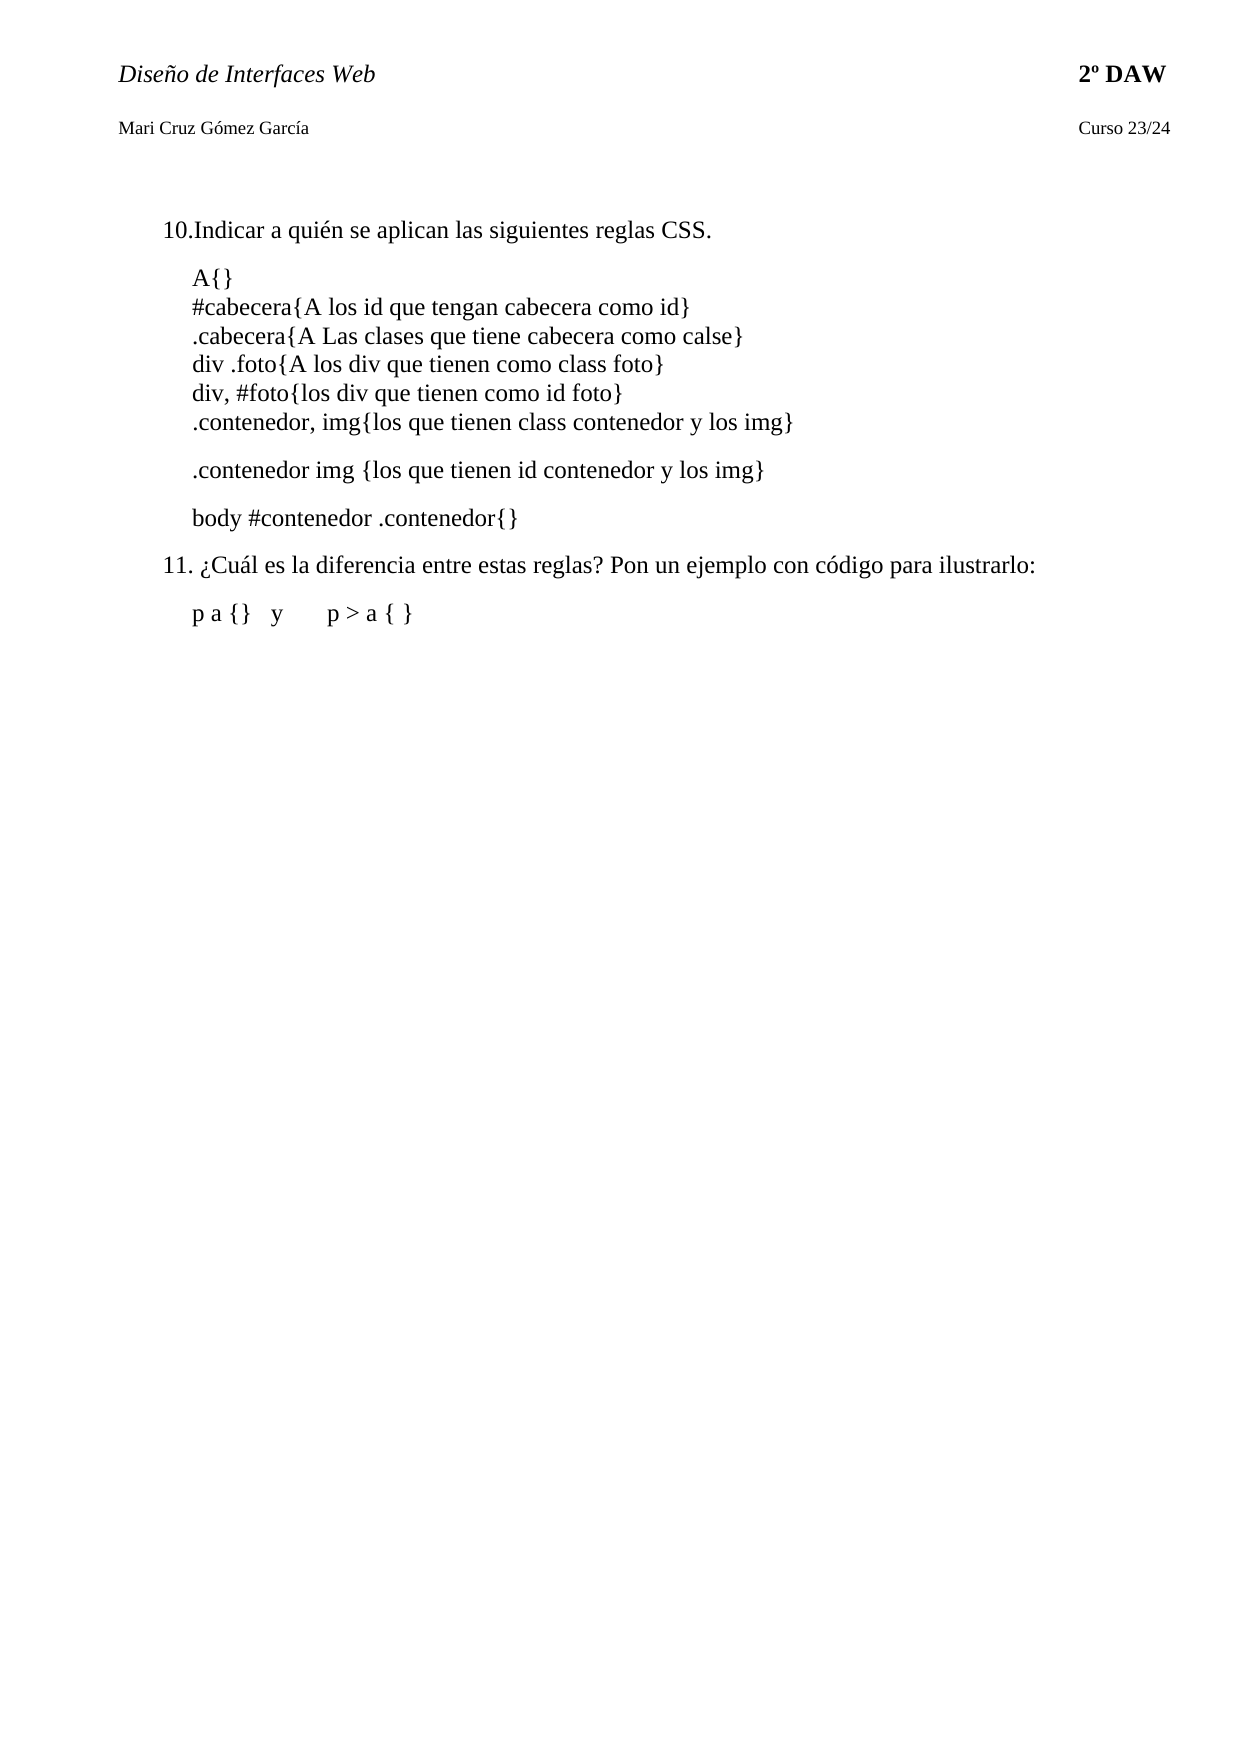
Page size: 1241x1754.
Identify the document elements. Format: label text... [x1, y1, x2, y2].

list body #contenedor .contenedor{} [162, 503, 1181, 531]
list A{} [162, 263, 1181, 292]
list p a {} y p > a { } [162, 598, 1181, 627]
list ¿Cuál es la diferencia entre estas reglas? Pon un ejemplo con código para ilustrarlo: [162, 550, 1181, 579]
list .contenedor, img{los que tienen class contenedor y los img} [162, 407, 1181, 436]
list .contenedor img {los que tienen id contenedor y los img} [162, 455, 1181, 483]
list #cabecera{A los id que tengan cabecera como id} [162, 292, 1181, 321]
list div .foto{A los div que tienen como class foto} [162, 349, 1181, 378]
list div, #foto{los div que tienen como id foto} [162, 378, 1181, 407]
list Indicar a quién se aplican las siguientes reglas CSS. [162, 215, 1181, 244]
list .cabecera{A Las clases que tiene cabecera como calse} [162, 321, 1181, 349]
